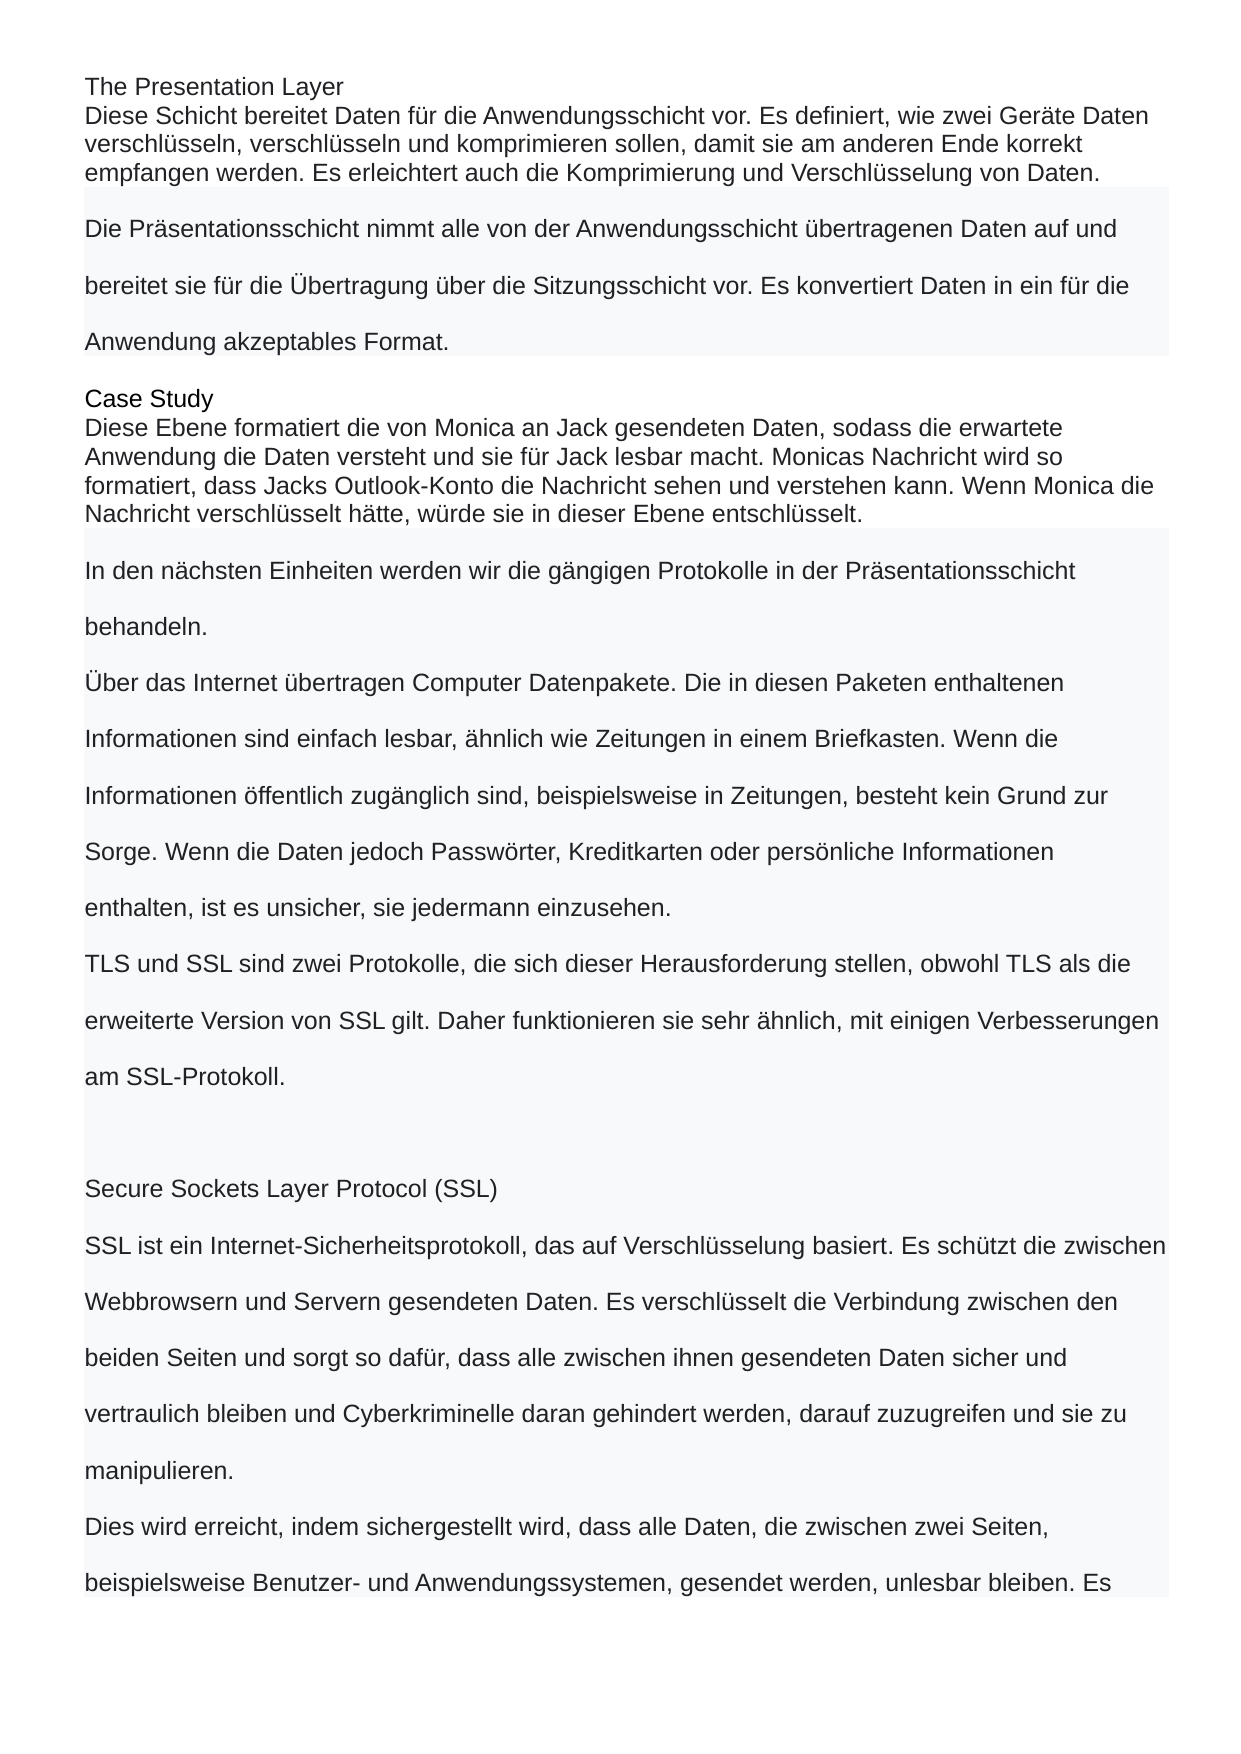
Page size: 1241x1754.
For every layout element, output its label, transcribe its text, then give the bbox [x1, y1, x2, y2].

text Über das Internet übertragen Computer Datenpakete. Die in diesen Paketen enthaltenen Informationen sind einfach lesbar, ähnlich wie Zeitungen in einem Briefkasten. Wenn die Informationen öffentlich zugänglich sind, beispielsweise in Zeitungen, besteht kein Grund zur Sorge. Wenn die Daten jedoch Passwörter, Kreditkarten oder persönliche Informationen enthalten, ist es unsicher, sie jedermann einzusehen. [84, 641, 1169, 922]
text The Presentation Layer [84, 72, 1169, 101]
text Dies wird erreicht, indem sichergestellt wird, dass alle Daten, die zwischen zwei Seiten, beispielsweise Benutzer- und Anwendungssystemen, gesendet werden, unlesbar bleiben. Es [84, 1484, 1169, 1597]
text SSL ist ein Internet-Sicherheitsprotokoll, das auf Verschlüsselung basiert. Es schützt die zwischen Webbrowsern und Servern gesendeten Daten. Es verschlüsselt die Verbindung zwischen den beiden Seiten und sorgt so dafür, dass alle zwischen ihnen gesendeten Daten sicher und vertraulich bleiben und Cyberkriminelle daran gehindert werden, darauf zuzugreifen und sie zu manipulieren. [84, 1203, 1169, 1484]
text Diese Schicht bereitet Daten für die Anwendungsschicht vor. Es definiert, wie zwei Geräte Daten verschlüsseln, verschlüsseln und komprimieren sollen, damit sie am anderen Ende korrekt empfangen werden. Es erleichtert auch die Komprimierung und Verschlüsselung von Daten. [84, 101, 1169, 187]
text Case Study [84, 384, 1169, 413]
text TLS und SSL sind zwei Protokolle, die sich dieser Herausforderung stellen, obwohl TLS als die erweiterte Version von SSL gilt. Daher funktionieren sie sehr ähnlich, mit einigen Verbesserungen am SSL-Protokoll. [84, 922, 1169, 1091]
text In den nächsten Einheiten werden wir die gängigen Protokolle in der Präsentationsschicht behandeln. [84, 528, 1169, 641]
text Die Präsentationsschicht nimmt alle von der Anwendungsschicht übertragenen Daten auf und bereitet sie für die Übertragung über die Sitzungsschicht vor. Es konvertiert Daten in ein für die Anwendung akzeptables Format. [84, 187, 1169, 356]
text Secure Sockets Layer Protocol (SSL) [84, 1147, 1169, 1203]
text Diese Ebene formatiert die von Monica an Jack gesendeten Daten, sodass die erwartete Anwendung die Daten versteht und sie für Jack lesbar macht. Monicas Nachricht wird so formatiert, dass Jacks Outlook-Konto die Nachricht sehen und verstehen kann. Wenn Monica die Nachricht verschlüsselt hätte, würde sie in dieser Ebene entschlüsselt. [84, 413, 1169, 528]
